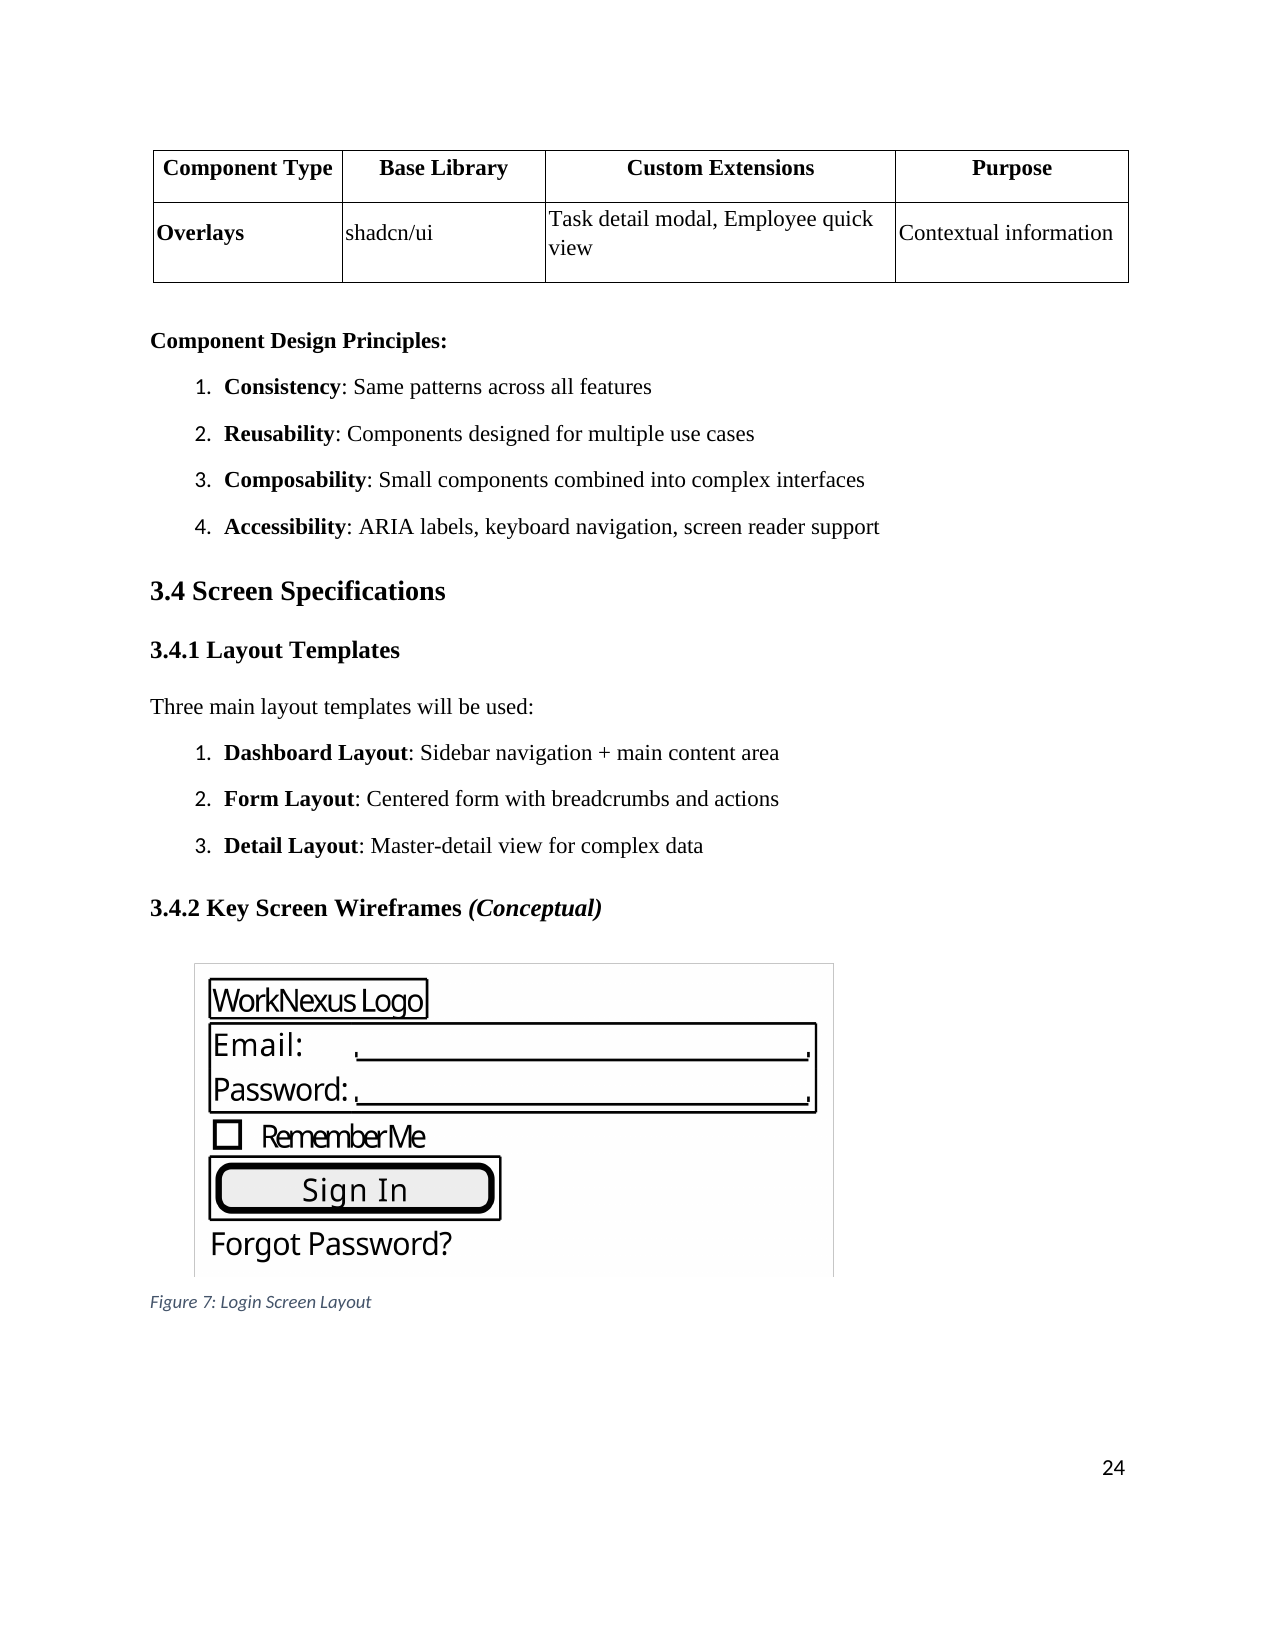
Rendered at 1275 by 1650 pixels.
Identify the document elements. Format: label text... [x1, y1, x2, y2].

text Component Design Principles: [150, 327, 1125, 353]
table_header Custom Extensions [546, 151, 895, 202]
list Accessibility: ARIA labels, keyboard navigation, screen reader support [194, 512, 1125, 540]
subtitle 3.4 Screen Specifications [150, 573, 1125, 606]
subtitle 3.4.2 Key Screen Wireframes (Conceptual) [150, 893, 1125, 921]
table_header Component Type [154, 151, 342, 202]
text Figure 7: Login Screen Layout [150, 951, 879, 1313]
table_cell shadcn/ui [343, 203, 545, 282]
table_cell Task detail modal, Employee quick view [546, 203, 895, 282]
list Detail Layout: Master-detail view for complex data [194, 831, 1125, 859]
list Consistency: Same patterns across all features [194, 372, 1125, 400]
list Composability: Small components combined into complex interfaces [194, 465, 1125, 493]
list Dashboard Layout: Sidebar navigation + main content area [194, 738, 1125, 766]
table_cell Contextual information [896, 203, 1128, 282]
list Reusability: Components designed for multiple use cases [194, 419, 1125, 447]
text Three main layout templates will be used: [150, 693, 1125, 719]
picture [182, 950, 847, 1290]
table_cell Overlays [154, 203, 342, 282]
list Form Layout: Centered form with breadcrumbs and actions [194, 784, 1125, 813]
table_header Base Library [343, 151, 545, 202]
table_header Purpose [896, 151, 1128, 202]
subtitle 3.4.1 Layout Templates [150, 635, 1125, 664]
